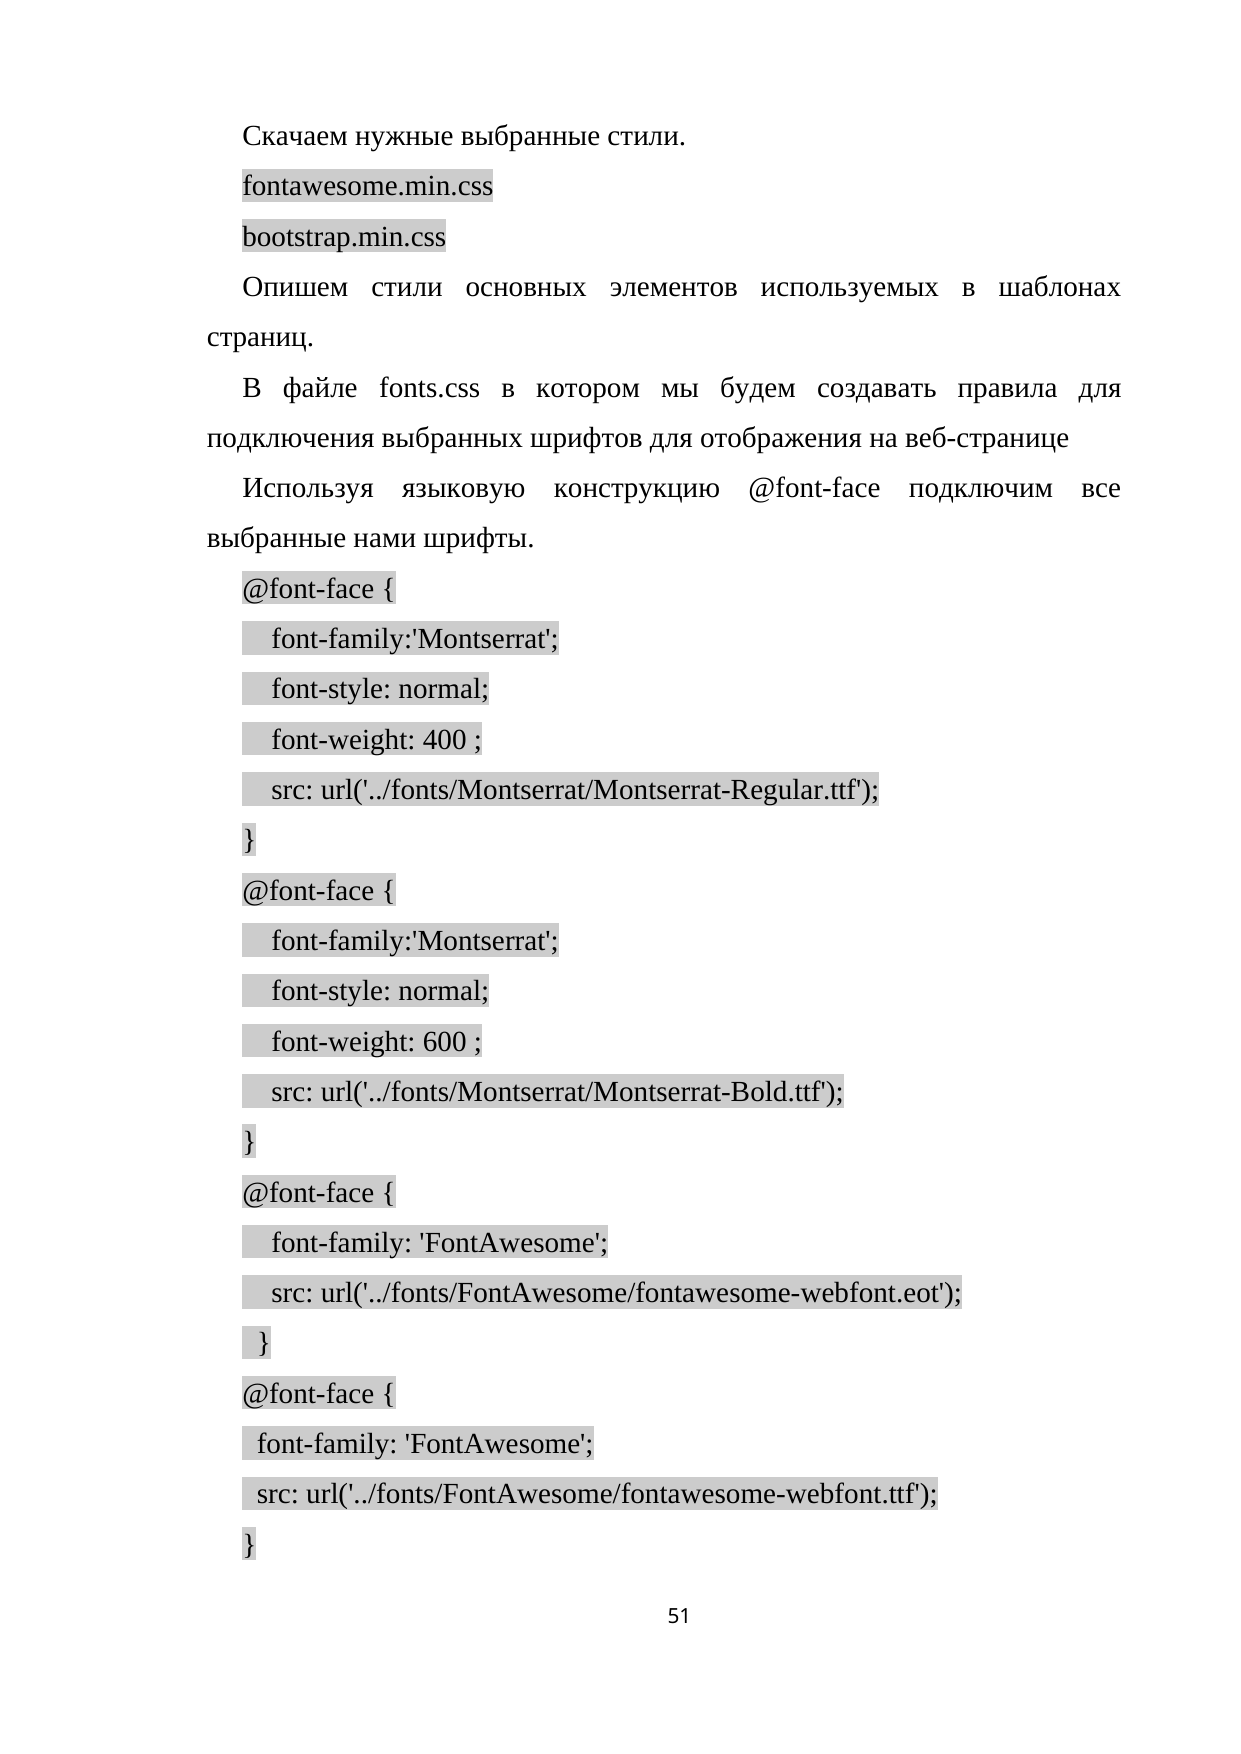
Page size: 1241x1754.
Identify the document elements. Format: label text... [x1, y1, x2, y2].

list font-family: 'FontAwesome'; [207, 1225, 1122, 1258]
list @font-face { [207, 1175, 1122, 1208]
list @font-face { [207, 873, 1122, 906]
list Скачаем нужные выбранные стили. [207, 118, 1122, 152]
list } [207, 1527, 1122, 1560]
list src: url('../fonts/Montserrat/Montserrat-Bold.ttf'); [207, 1074, 1122, 1108]
list Опишем стили основных элементов используемых в шаблонах страниц. [207, 269, 1122, 353]
list @font-face { [207, 571, 1122, 604]
list src: url('../fonts/FontAwesome/fontawesome-webfont.ttf'); [207, 1477, 1122, 1510]
list src: url('../fonts/Montserrat/Montserrat-Regular.ttf'); [207, 772, 1122, 806]
list font-family:'Montserrat'; [207, 923, 1122, 957]
list bootstrap.min.css [207, 219, 1122, 252]
list src: url('../fonts/FontAwesome/fontawesome-webfont.eot'); [207, 1275, 1122, 1309]
list font-style: normal; [207, 672, 1122, 705]
list font-family:'Montserrat'; [207, 621, 1122, 655]
list В файле fonts.css в котором мы будем создавать правила для подключения выбранных шрифтов для отображения на веб-странице [207, 370, 1122, 453]
list } [207, 1124, 1122, 1158]
list } [207, 1326, 1122, 1359]
list font-weight: 400 ; [207, 722, 1122, 755]
list @font-face { [207, 1376, 1122, 1409]
list font-weight: 600 ; [207, 1024, 1122, 1057]
list font-style: normal; [207, 973, 1122, 1007]
list Используя языковую конструкцию @font-face подключим все выбранные нами шрифты. [207, 470, 1122, 554]
list } [207, 822, 1122, 856]
list font-family: 'FontAwesome'; [207, 1426, 1122, 1460]
list fontawesome.min.css [207, 168, 1122, 202]
